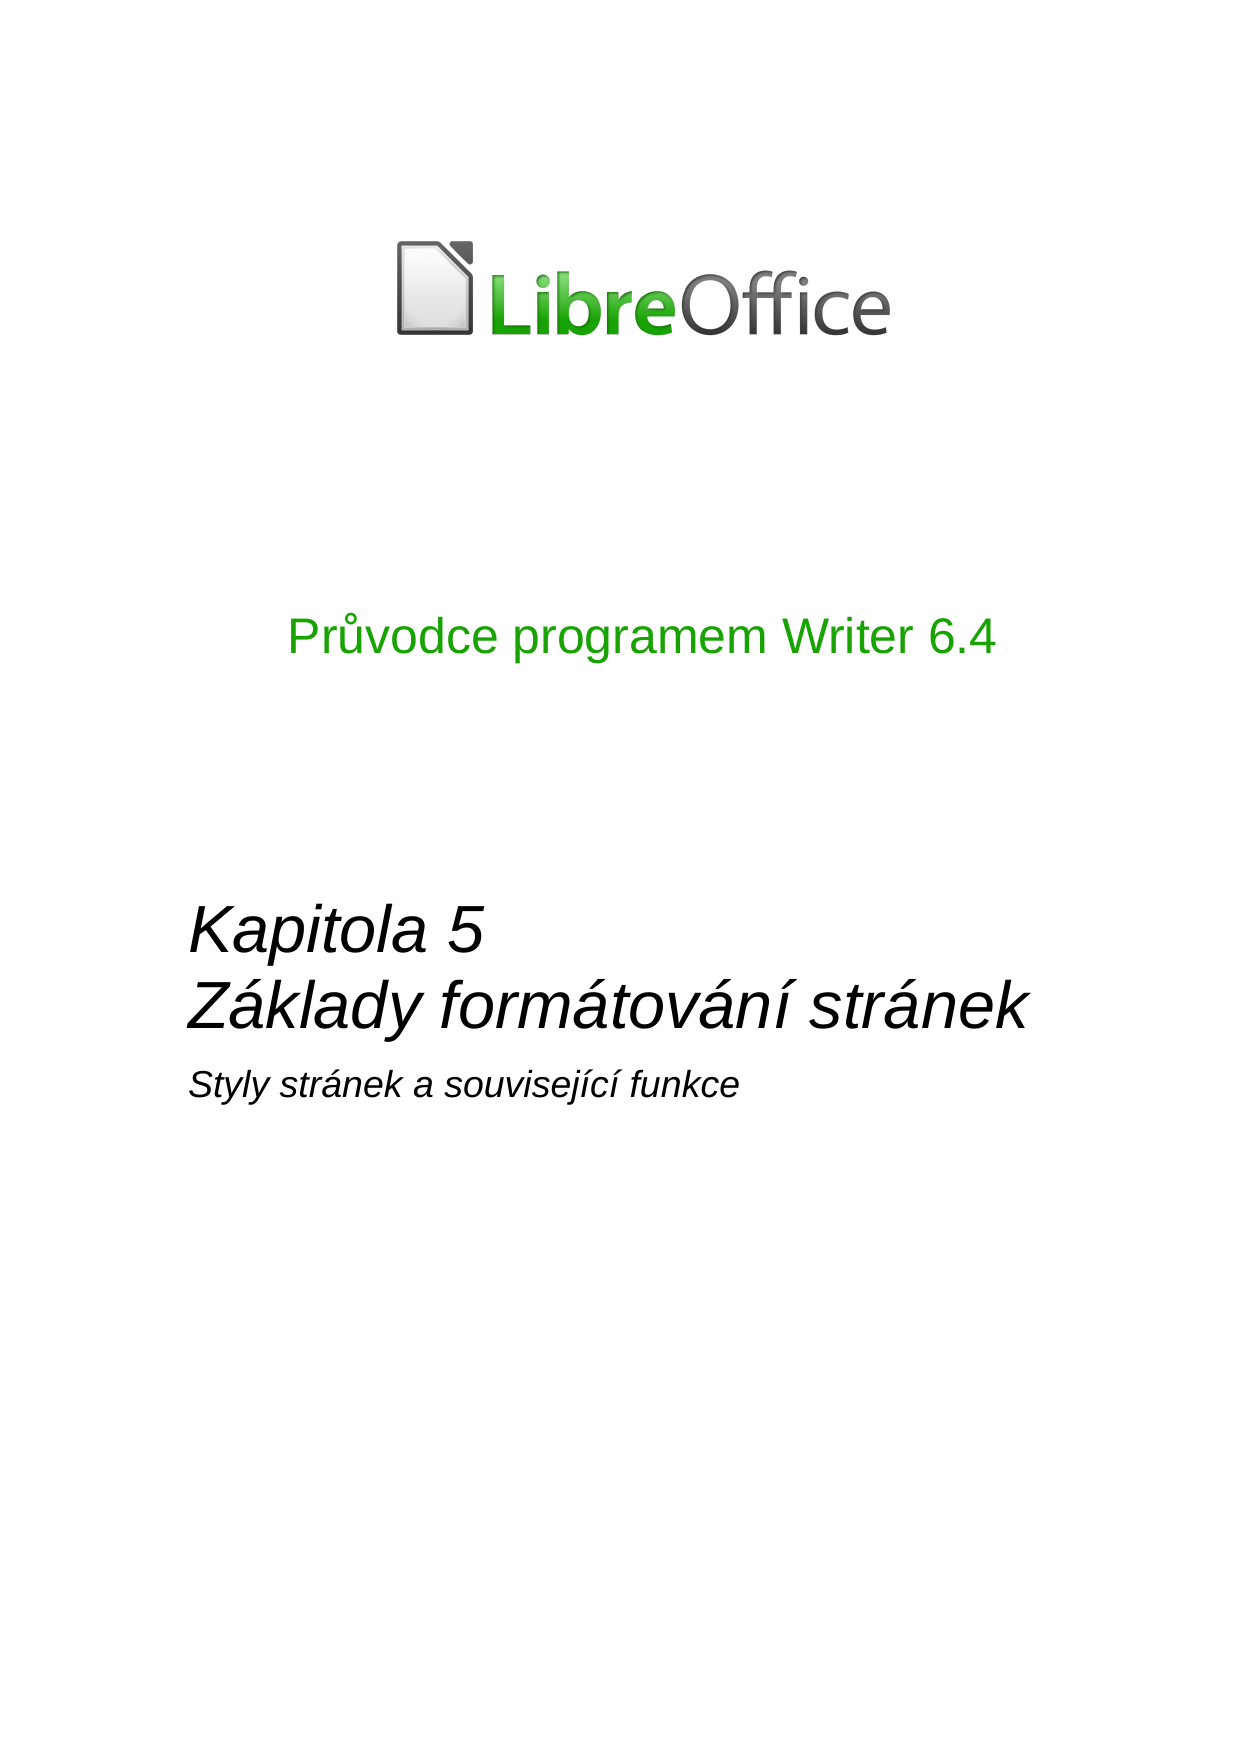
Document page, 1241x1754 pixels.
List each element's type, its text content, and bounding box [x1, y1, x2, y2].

picture [392, 236, 893, 342]
text Průvodce programem Writer 6.4 [188, 607, 1098, 664]
title Kapitola 5 Základy formátování stránek [188, 889, 1098, 1043]
subtitle Styly stránek a související funkce [188, 1062, 1098, 1105]
